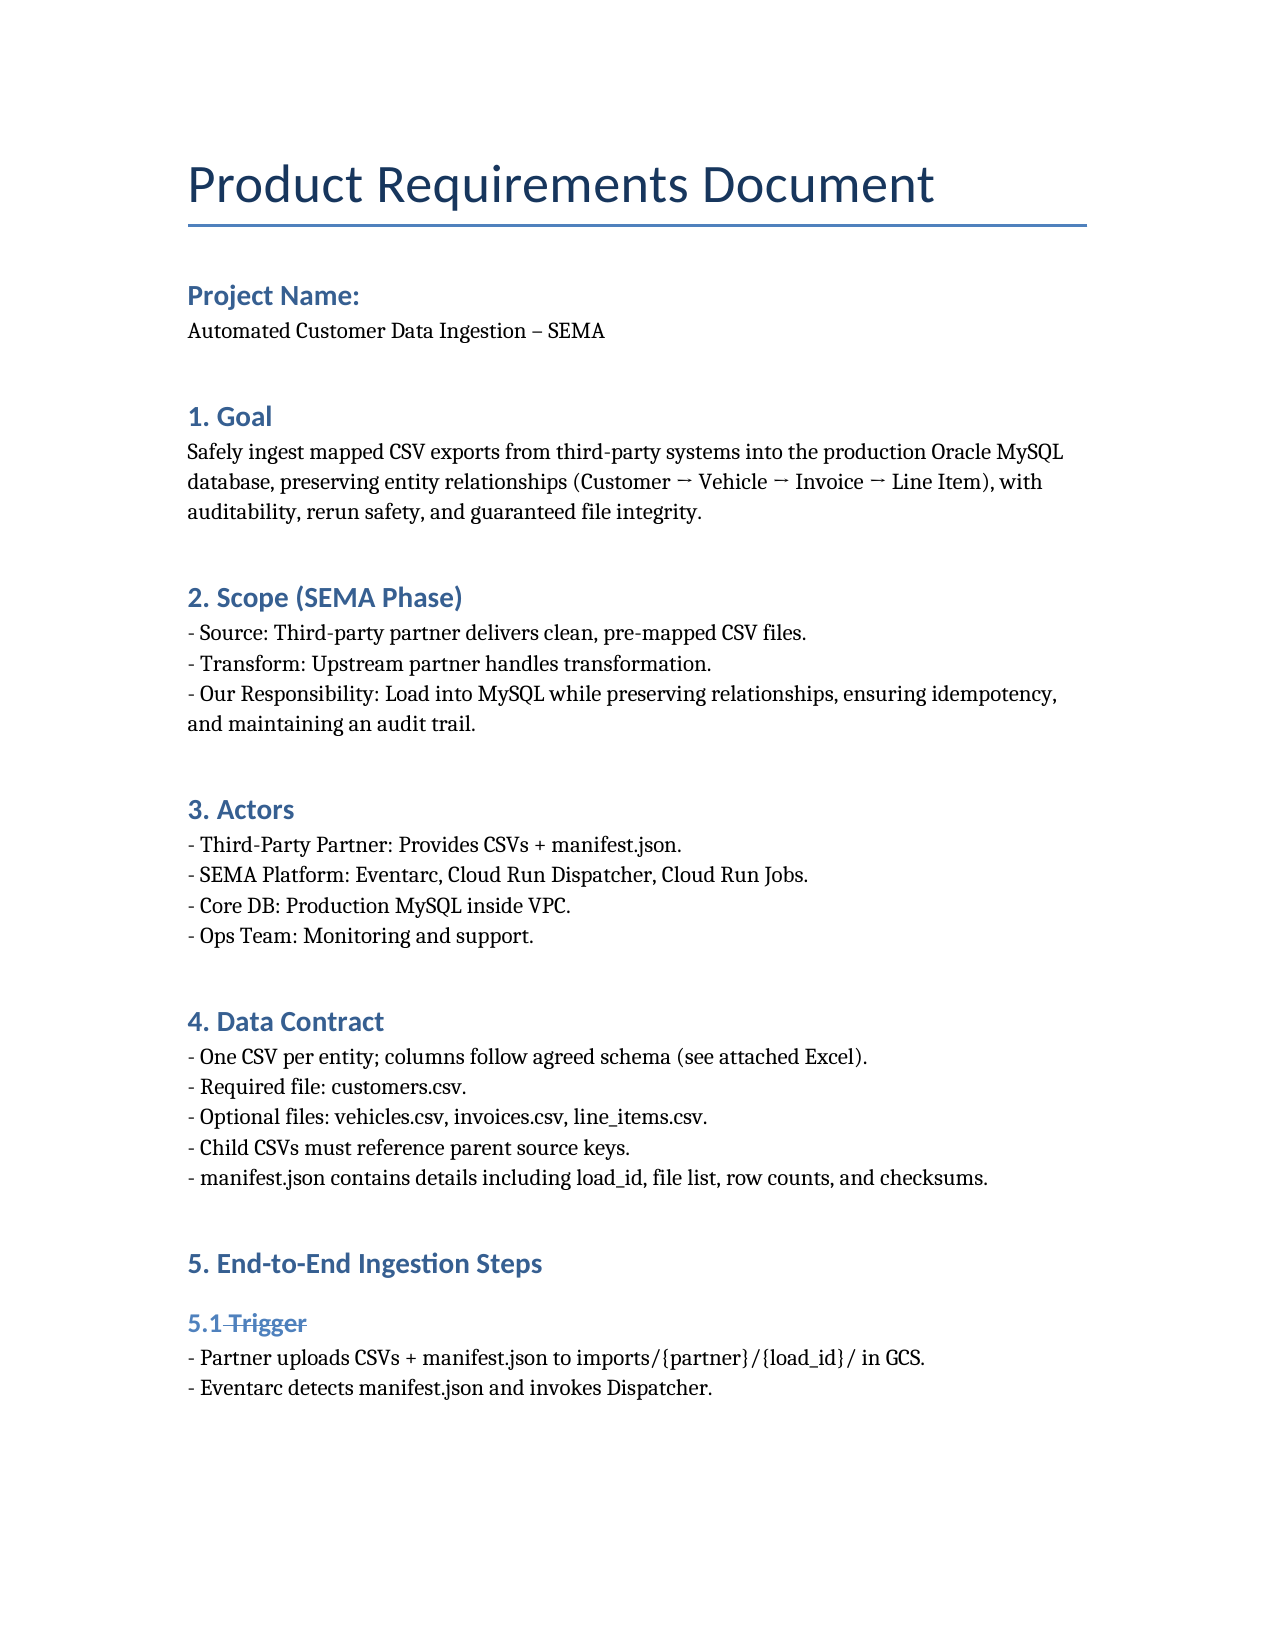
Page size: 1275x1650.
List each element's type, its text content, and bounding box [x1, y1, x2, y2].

subtitle 4. Data Contract [187, 1003, 1087, 1038]
subtitle 5.1 Trigger [187, 1307, 1087, 1339]
subtitle 3. Actors [187, 791, 1087, 827]
subtitle 1. Goal [187, 398, 1087, 433]
subtitle 5. End-to-End Ingestion Steps [187, 1245, 1087, 1280]
subtitle Project Name: [187, 277, 1087, 312]
text - Third-Party Partner: Provides CSVs + manifest.json. - SEMA Platform: Eventarc, Cloud Run Dispatcher, Cloud Run Jobs. - Core DB: Production MySQL inside VPC. - Ops Team: Monitoring and support. [187, 832, 1087, 949]
text Automated Customer Data Ingestion – SEMA [187, 317, 1087, 344]
title Product Requirements Document [187, 150, 1087, 227]
text Safely ingest mapped CSV exports from third-party systems into the production Oracle MySQL database, preserving entity relationships (Customer → Vehicle → Invoice → Line Item), with auditability, rerun safety, and guaranteed file integrity. [187, 439, 1087, 525]
text - Partner uploads CSVs + manifest.json to imports/{partner}/{load_id}/ in GCS. - Eventarc detects manifest.json and invokes Dispatcher. [187, 1344, 1087, 1401]
subtitle 2. Scope (SEMA Phase) [187, 579, 1087, 615]
text - One CSV per entity; columns follow agreed schema (see attached Excel). - Required file: customers.csv. - Optional files: vehicles.csv, invoices.csv, line_items.csv. - Child CSVs must reference parent source keys. - manifest.json contains details including load_id, file list, row counts, and checksums. [187, 1044, 1087, 1191]
text - Source: Third-party partner delivers clean, pre-mapped CSV files. - Transform: Upstream partner handles transformation. - Our Responsibility: Load into MySQL while preserving relationships, ensuring idempotency, and maintaining an audit trail. [187, 620, 1087, 737]
